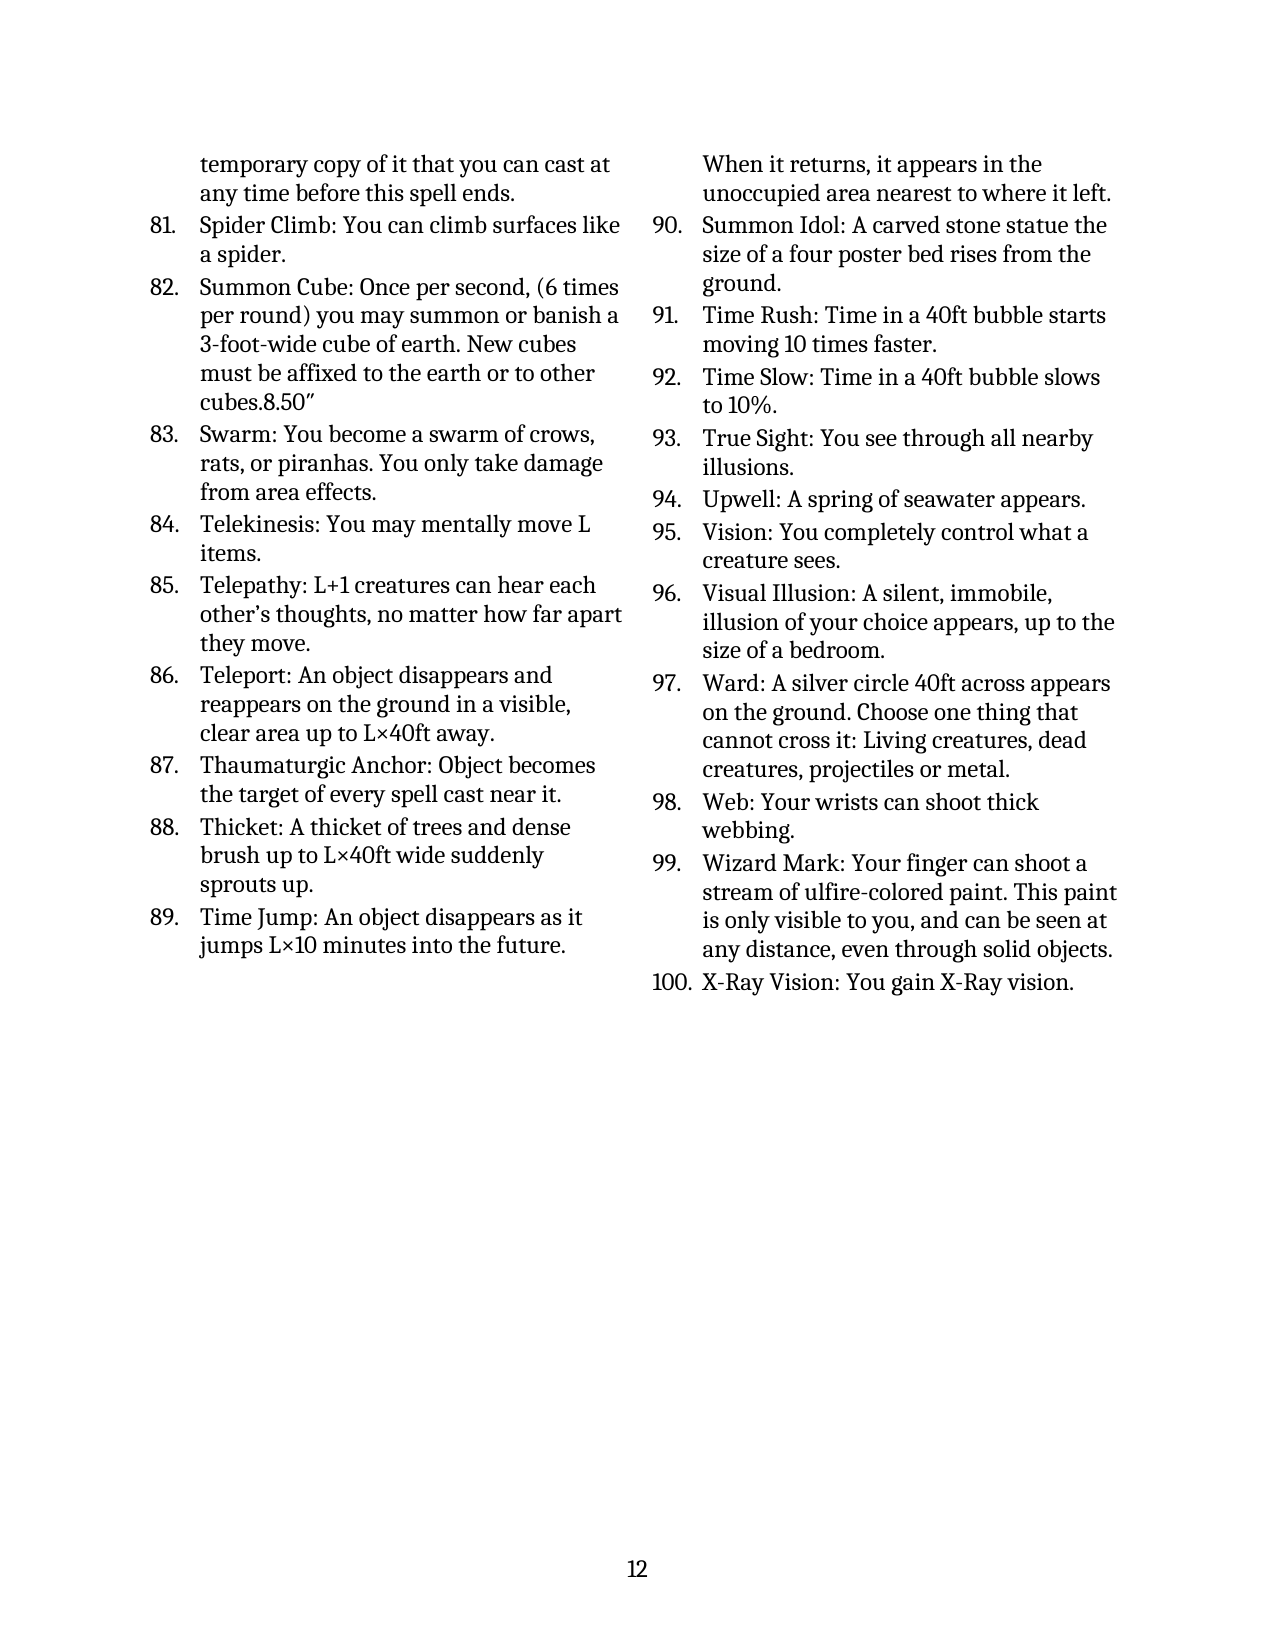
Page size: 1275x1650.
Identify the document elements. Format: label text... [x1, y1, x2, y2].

list Time Jump: An object disappears as it jumps L×10 minutes into the future. [150, 902, 622, 960]
list Visual Illusion: A silent, immobile, illusion of your choice appears, up to the size of a bedroom. [652, 579, 1125, 665]
list temporary copy of it that you can cast at any time before this spell ends. [150, 150, 622, 207]
list Swarm: You become a swarm of crows, rats, or piranhas. You only take damage from area effects. [150, 420, 622, 506]
list Thicket: A thicket of trees and dense brush up to L×40ft wide suddenly sprouts up. [150, 812, 622, 899]
list Summon Cube: Once per second, (6 times per round) you may summon or banish a 3-foot-wide cube of earth. New cubes must be affixed to the earth or to other cubes.8.50″ [150, 272, 622, 416]
list Time Slow: Time in a 40ft bubble slows to 10%. [652, 362, 1125, 420]
list X-Ray Vision: You gain X-Ray vision. [652, 967, 1125, 996]
list Vision: You completely control what a creature sees. [652, 517, 1125, 575]
list Teleport: An object disappears and reappears on the ground in a visible, clear area up to L×40ft away. [150, 661, 622, 747]
list True Sight: You see through all nearby illusions. [652, 424, 1125, 481]
list Ward: A silver circle 40ft across appears on the ground. Choose one thing that cannot cross it: Living creatures, dead creatures, projectiles or metal. [652, 669, 1125, 784]
list Wizard Mark: Your finger can shoot a stream of ulfire-colored paint. This paint is only visible to you, and can be seen at any distance, even through solid objects. [652, 849, 1125, 964]
list Spider Climb: You can climb surfaces like a spider. [150, 211, 622, 269]
list Upwell: A spring of seawater appears. [652, 485, 1125, 514]
list When it returns, it appears in the unoccupied area nearest to where it left. [652, 150, 1125, 207]
list Telepathy: L+1 creatures can hear each other’s thoughts, no matter how far apart they move. [150, 571, 622, 657]
list Summon Idol: A carved stone statue the size of a four poster bed rises from the ground. [652, 211, 1125, 297]
list Web: Your wrists can shoot thick webbing. [652, 787, 1125, 845]
list Thaumaturgic Anchor: Object becomes the target of every spell cast near it. [150, 751, 622, 809]
list Telekinesis: You may mentally move L items. [150, 510, 622, 567]
list Time Rush: Time in a 40ft bubble starts moving 10 times faster. [652, 301, 1125, 359]
